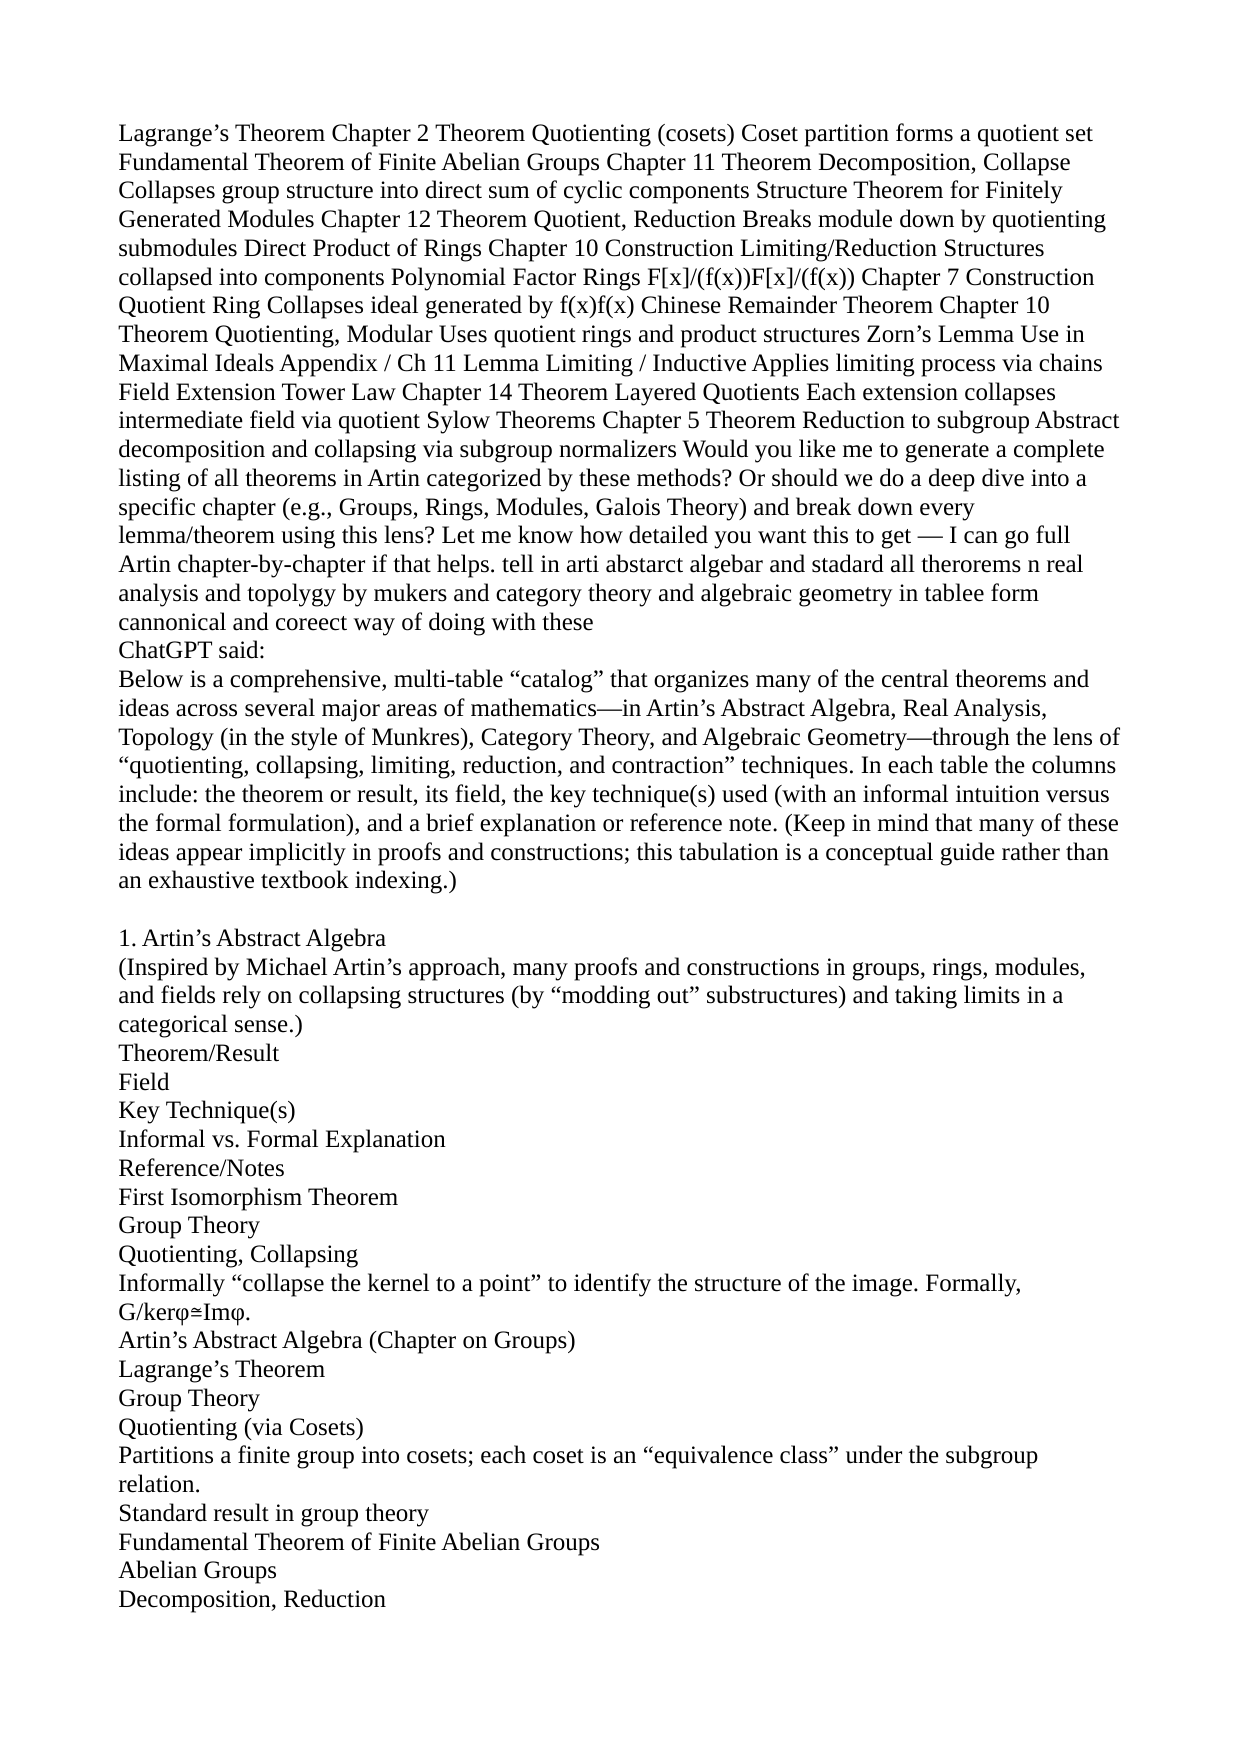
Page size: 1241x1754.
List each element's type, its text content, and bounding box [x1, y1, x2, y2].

text Group Theory [118, 1211, 1122, 1239]
text (Inspired by Michael Artin’s approach, many proofs and constructions in groups, rings, modules, and fields rely on collapsing structures (by “modding out” substructures) and taking limits in a categorical sense.) [118, 952, 1122, 1038]
text Reference/Notes [118, 1153, 1122, 1182]
text Key Technique(s) [118, 1096, 1122, 1124]
text Decomposition, Reduction [118, 1584, 1122, 1613]
text Theorem/Result [118, 1038, 1122, 1067]
text Field [118, 1067, 1122, 1096]
text First Isomorphism Theorem [118, 1182, 1122, 1211]
text Informally “collapse the kernel to a point” to identify the structure of the image. Formally, G/kerφ≅Imφ. [118, 1268, 1122, 1326]
text Artin’s Abstract Algebra (Chapter on Groups) [118, 1326, 1122, 1354]
text Below is a comprehensive, multi‐table “catalog” that organizes many of the central theorems and ideas across several major areas of mathematics—in Artin’s Abstract Algebra, Real Analysis, Topology (in the style of Munkres), Category Theory, and Algebraic Geometry—through the lens of “quotienting, collapsing, limiting, reduction, and contraction” techniques. In each table the columns include: the theorem or result, its field, the key technique(s) used (with an informal intuition versus the formal formulation), and a brief explanation or reference note. (Keep in mind that many of these ideas appear implicitly in proofs and constructions; this tabulation is a conceptual guide rather than an exhaustive textbook indexing.) [118, 664, 1122, 894]
text Group Theory [118, 1383, 1122, 1412]
text Abelian Groups [118, 1556, 1122, 1584]
text Quotienting, Collapsing [118, 1239, 1122, 1268]
text Lagrange’s Theorem Chapter 2 Theorem Quotienting (cosets) Coset partition forms a quotient set Fundamental Theorem of Finite Abelian Groups Chapter 11 Theorem Decomposition, Collapse Collapses group structure into direct sum of cyclic components Structure Theorem for Finitely Generated Modules Chapter 12 Theorem Quotient, Reduction Breaks module down by quotienting submodules Direct Product of Rings Chapter 10 Construction Limiting/Reduction Structures collapsed into components Polynomial Factor Rings F[x]/(f(x))F[x]/(f(x)) Chapter 7 Construction Quotient Ring Collapses ideal generated by f(x)f(x) Chinese Remainder Theorem Chapter 10 Theorem Quotienting, Modular Uses quotient rings and product structures Zorn’s Lemma Use in Maximal Ideals Appendix / Ch 11 Lemma Limiting / Inductive Applies limiting process via chains Field Extension Tower Law Chapter 14 Theorem Layered Quotients Each extension collapses intermediate field via quotient Sylow Theorems Chapter 5 Theorem Reduction to subgroup Abstract decomposition and collapsing via subgroup normalizers Would you like me to generate a complete listing of all theorems in Artin categorized by these methods? Or should we do a deep dive into a specific chapter (e.g., Groups, Rings, Modules, Galois Theory) and break down every lemma/theorem using this lens? Let me know how detailed you want this to get — I can go full Artin chapter-by-chapter if that helps. tell in arti abstarct algebar and stadard all therorems n real analysis and topolygy by mukers and category theory and algebraic geometry in tablee form cannonical and coreect way of doing with these [118, 118, 1122, 636]
text Informal vs. Formal Explanation [118, 1124, 1122, 1153]
text ChatGPT said: [118, 636, 1122, 664]
text Partitions a finite group into cosets; each coset is an “equivalence class” under the subgroup relation. [118, 1441, 1122, 1498]
text Quotienting (via Cosets) [118, 1412, 1122, 1441]
text 1. Artin’s Abstract Algebra [118, 923, 1122, 952]
text Standard result in group theory [118, 1498, 1122, 1527]
text Fundamental Theorem of Finite Abelian Groups [118, 1527, 1122, 1556]
text Lagrange’s Theorem [118, 1354, 1122, 1383]
